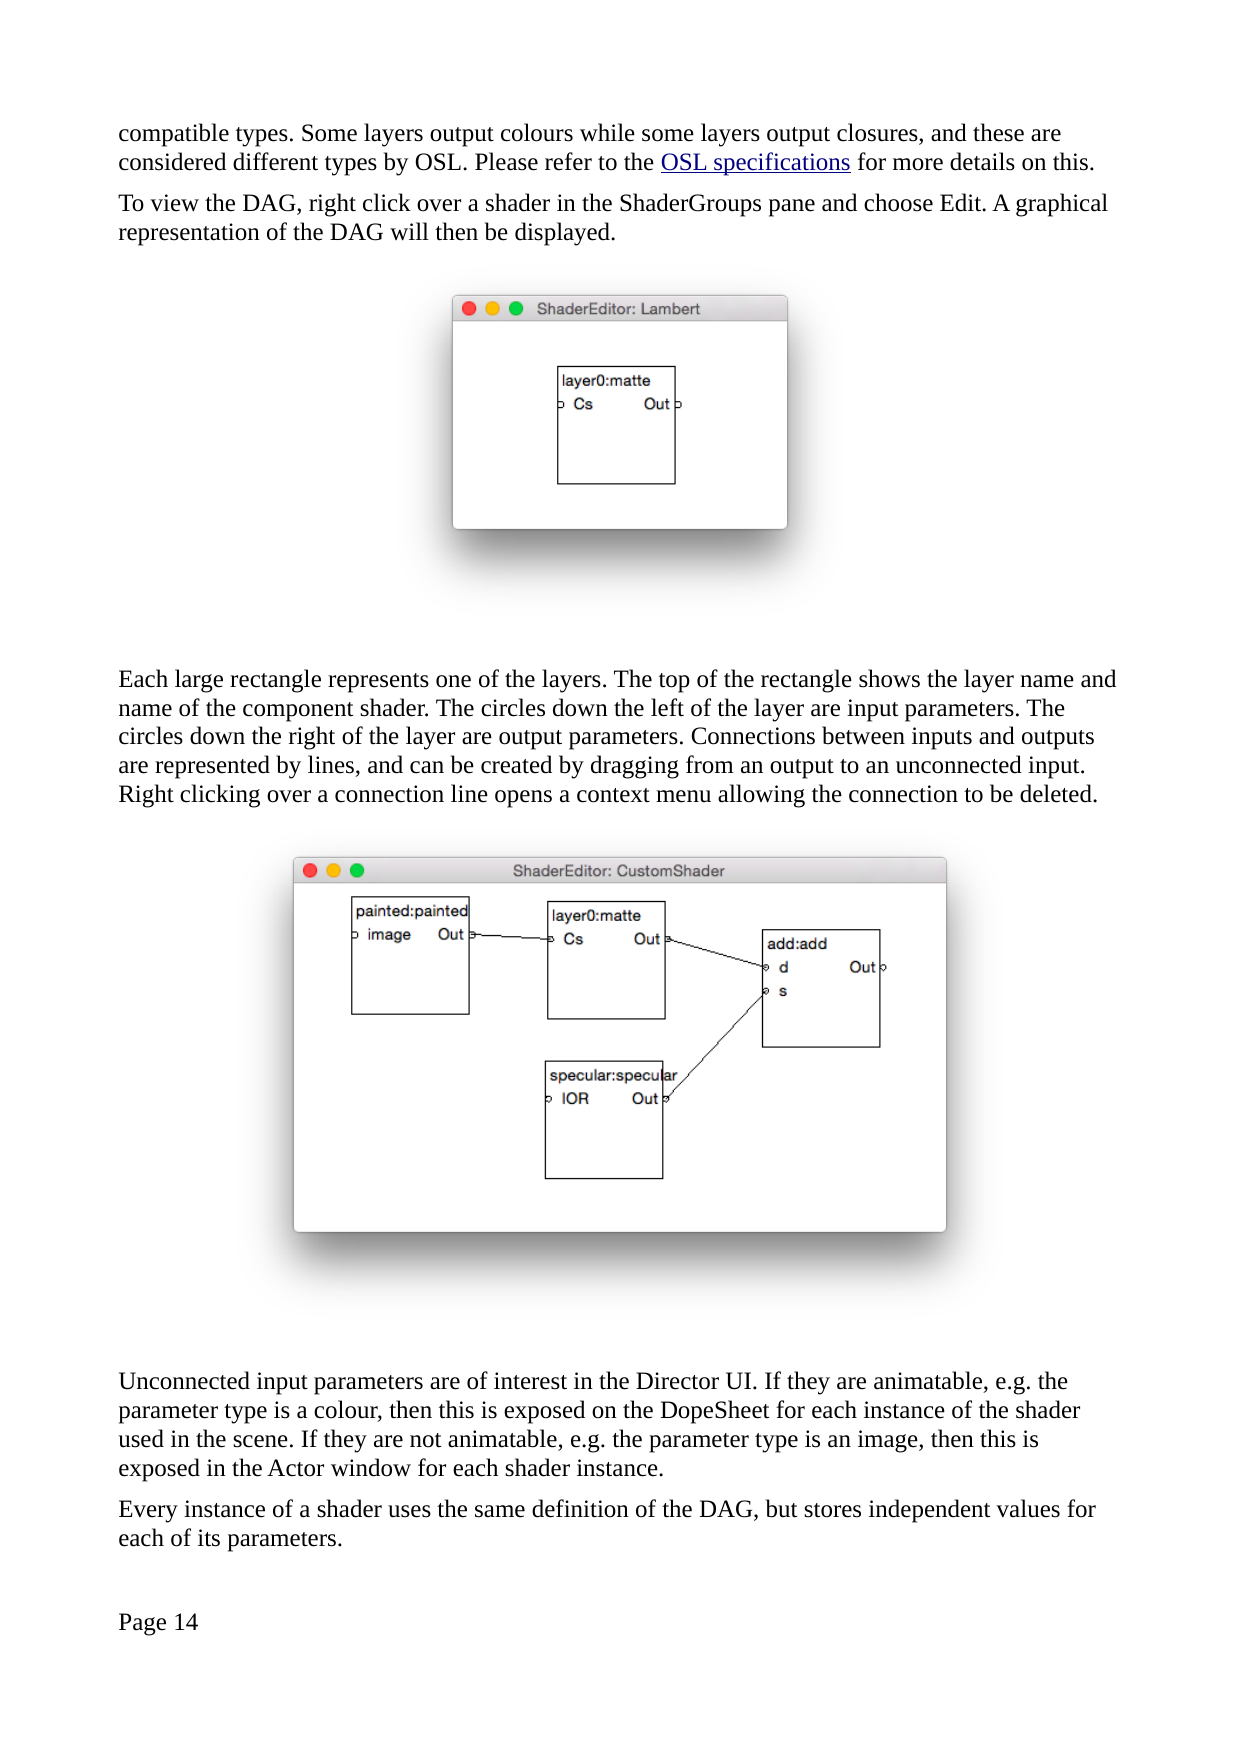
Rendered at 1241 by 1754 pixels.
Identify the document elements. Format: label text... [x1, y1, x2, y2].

text To view the DAG, right click over a shader in the ShaderGroups pane and choose Edit. A graphical representation of the DAG will then be displayed. [118, 188, 1122, 246]
picture [228, 820, 1012, 1326]
text Each large rectangle represents one of the layers. The top of the rectangle shows the layer name and name of the component shader. The circles down the left of the layer are input parameters. The circles down the right of the layer are output parameters. Connections between inputs and outputs are represented by lines, and can be created by dragging from an output to an unconnected input. Right clicking over a connection line opens a context menu allowing the connection to be deleted. [118, 664, 1122, 808]
text Every instance of a shader uses the same definition of the DAG, but stores independent values for each of its parameters. [118, 1494, 1122, 1551]
text compatible types. Some layers output colours while some layers output closures, and these are considered different types by OSL. Please refer to the OSL specifications for more details on this. [118, 118, 1122, 176]
picture [387, 258, 853, 623]
text Unconnected input parameters are of interest in the Director UI. If they are animatable, e.g. the parameter type is a colour, then this is exposed on the DopeSheet for each instance of the shader used in the scene. If they are not animatable, e.g. the parameter type is an image, then this is exposed in the Actor window for each shader instance. [118, 1366, 1122, 1481]
